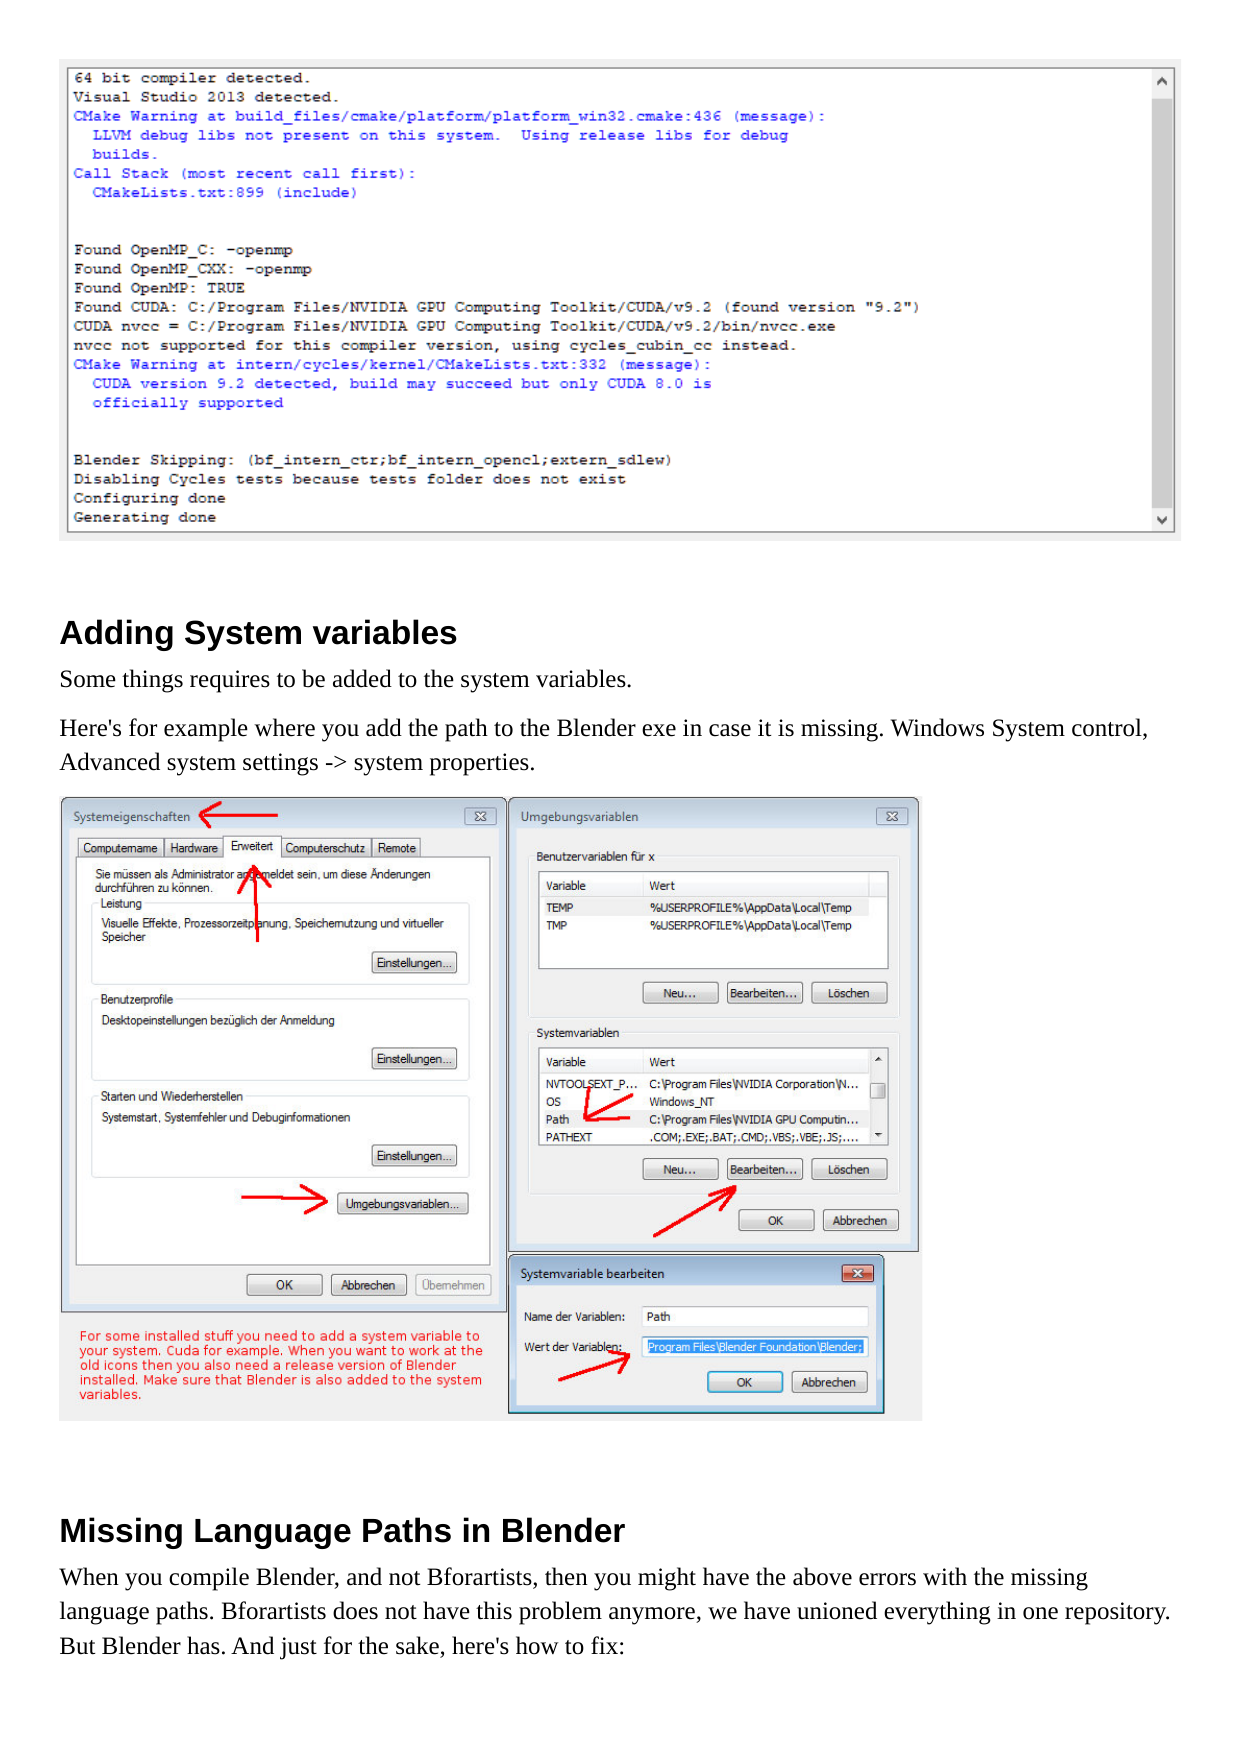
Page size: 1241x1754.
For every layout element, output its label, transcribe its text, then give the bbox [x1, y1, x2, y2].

text When you compile Blender, and not Bforartists, then you might have the above errors with the missing language paths. Bforartists does not have this problem anymore, we have unioned everything in one repository. But Blender has. And just for the sake, here's how to fix: [59, 1562, 1181, 1659]
text Some things requires to be added to the system variables. [59, 664, 1181, 692]
text Here's for example where you add the path to the Blender exe in case it is missing. Windows System control, Advanced system settings -> system properties. [59, 713, 1181, 776]
picture [59, 796, 923, 1421]
picture [59, 59, 1182, 541]
subtitle Adding System variables [59, 612, 1181, 651]
subtitle Missing Language Paths in Blender [59, 1511, 1181, 1549]
